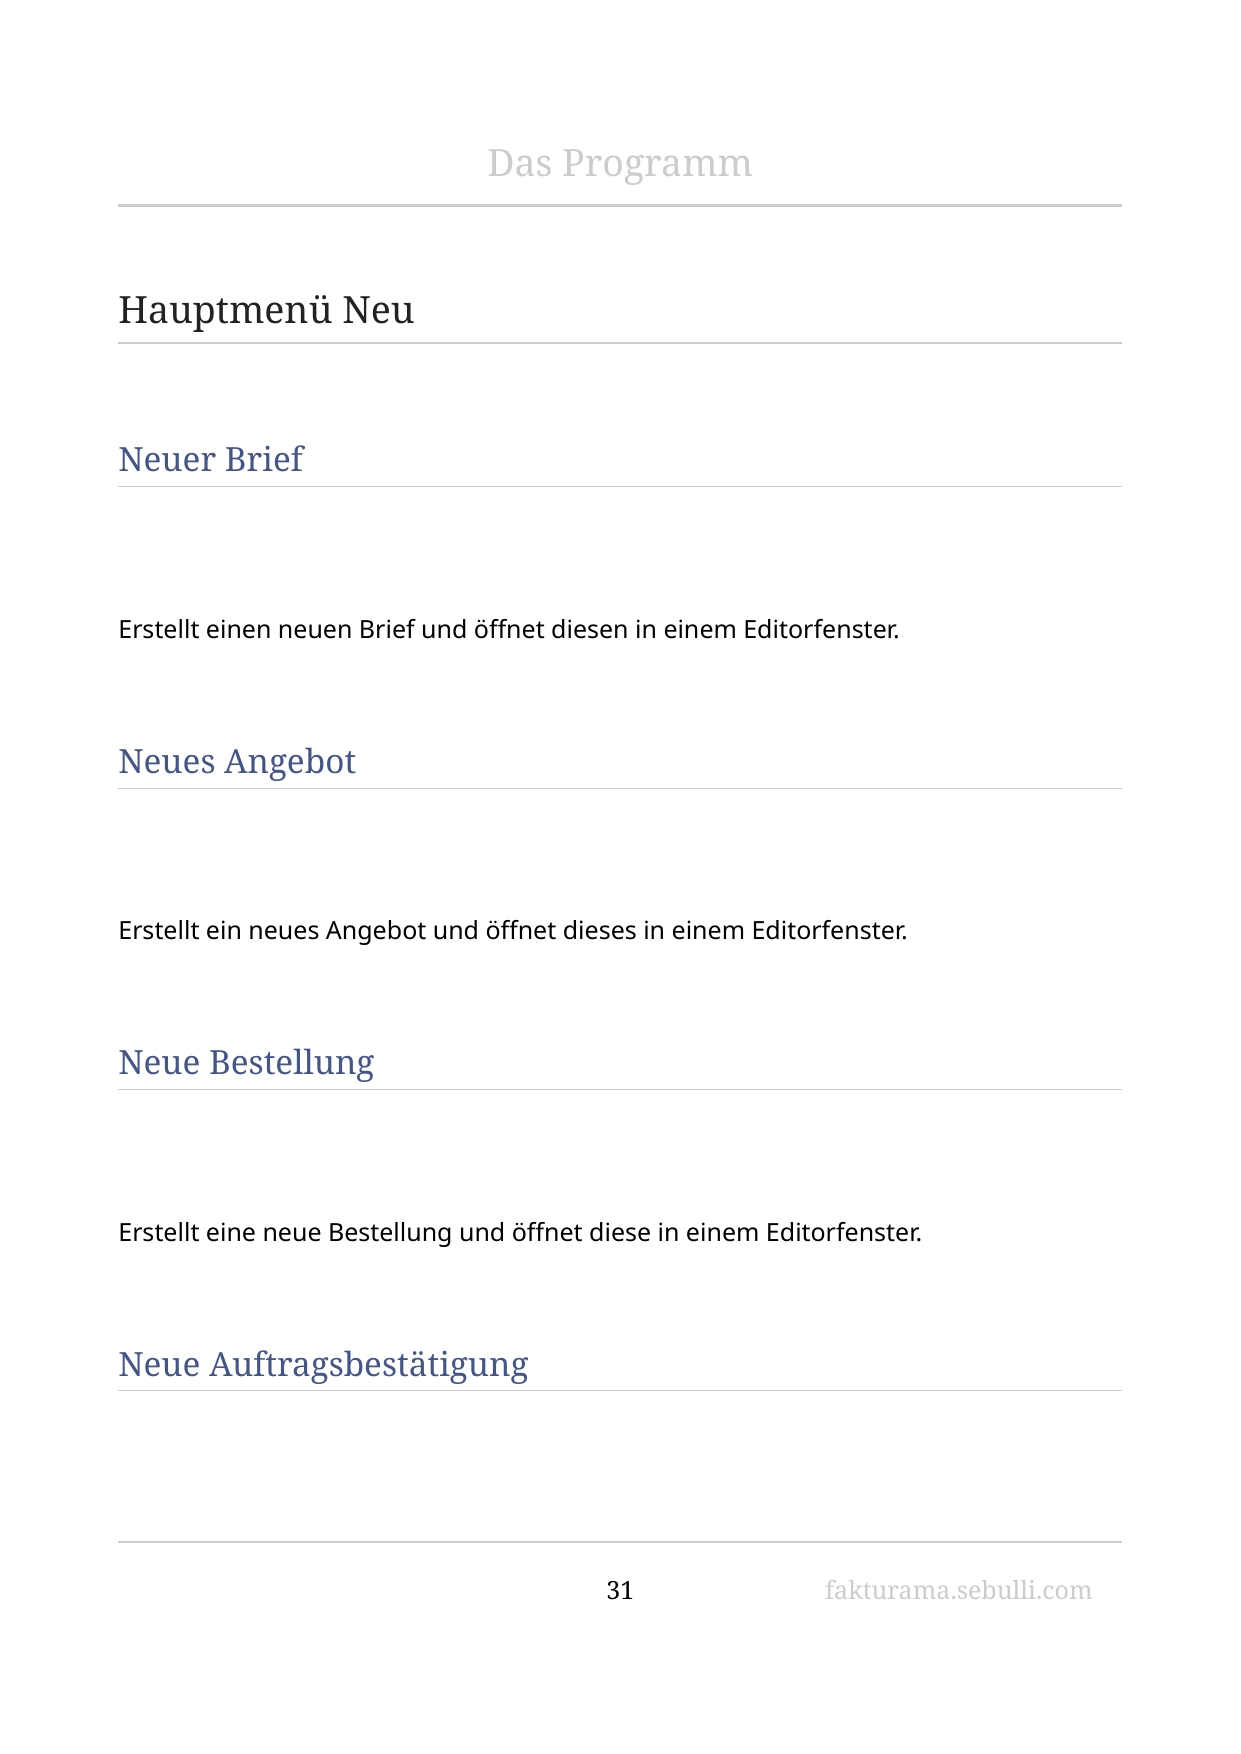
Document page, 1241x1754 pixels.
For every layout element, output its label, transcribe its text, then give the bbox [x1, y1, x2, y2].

text Erstellt eine neue Bestellung und öffnet diese in einem Editorfenster. [118, 1214, 1122, 1248]
subtitle Neue Bestellung [118, 1039, 1122, 1089]
subtitle Neue Auftragsbestätigung [118, 1340, 1122, 1390]
subtitle Neuer Brief [118, 436, 1122, 486]
subtitle Neues Angebot [118, 737, 1122, 788]
subtitle Hauptmenü Neu [118, 283, 1122, 342]
text Erstellt ein neues Angebot und öffnet dieses in einem Editorfenster. [118, 913, 1122, 947]
text Erstellt einen neuen Brief und öffnet diesen in einem Editorfenster. [118, 611, 1122, 645]
